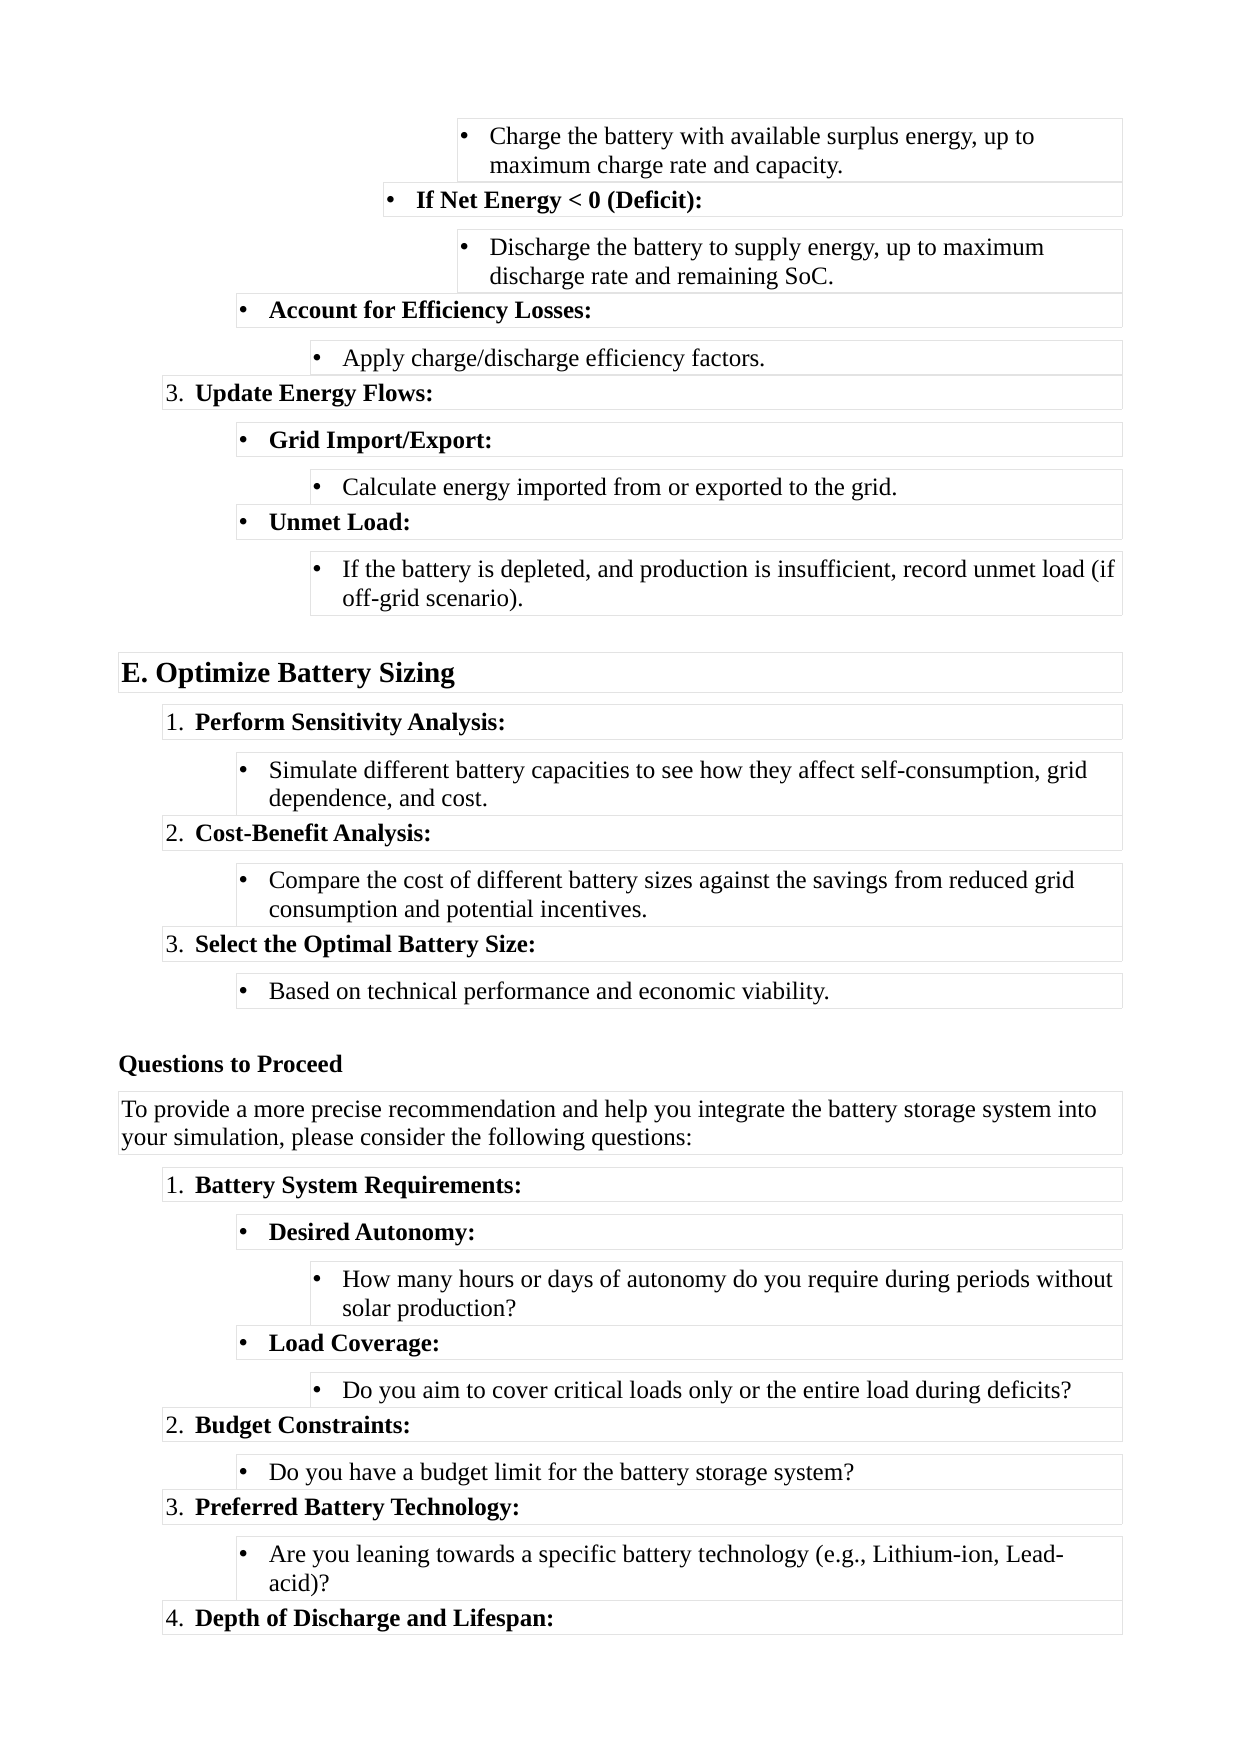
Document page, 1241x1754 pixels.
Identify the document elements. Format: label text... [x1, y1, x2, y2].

list Depth of Discharge and Lifespan: [163, 1601, 1122, 1634]
list Apply charge/discharge efficiency factors. [311, 341, 1122, 374]
list Select the Optimal Battery Size: [163, 927, 1122, 961]
list Desired Autonomy: [237, 1215, 1122, 1249]
list How many hours or days of autonomy do you require during periods without solar production? [311, 1262, 1122, 1325]
list Load Coverage: [237, 1326, 1122, 1359]
list Compare the cost of different battery sizes against the savings from reduced grid consumption and potential incentives. [237, 864, 1122, 926]
list Account for Efficiency Losses: [237, 294, 1122, 327]
list Discharge the battery to supply energy, up to maximum discharge rate and remaining SoC. [458, 230, 1122, 292]
list Grid Import/Export: [237, 423, 1122, 456]
list Unmet Load: [237, 505, 1122, 539]
text To provide a more precise recommendation and help you integrate the battery storage system into your simulation, please consider the following questions: [119, 1092, 1122, 1154]
list Calculate energy imported from or exported to the grid. [311, 470, 1122, 504]
list Charge the battery with available surplus energy, up to maximum charge rate and capacity. [458, 119, 1122, 181]
list If Net Energy < 0 (Deficit): [384, 183, 1122, 216]
list Battery System Requirements: [163, 1168, 1122, 1201]
list Update Energy Flows: [163, 376, 1122, 409]
text Questions to Proceed [118, 1021, 1122, 1078]
list Do you aim to cover critical loads only or the entire load during deficits? [311, 1373, 1122, 1407]
list Simulate different battery capacities to see how they affect self-consumption, grid dependence, and cost. [237, 753, 1122, 815]
list Budget Constraints: [163, 1408, 1122, 1441]
list Perform Sensitivity Analysis: [163, 705, 1122, 739]
list Cost-Benefit Analysis: [163, 816, 1122, 850]
list Based on technical performance and economic viability. [237, 974, 1122, 1008]
list Do you have a budget limit for the battery storage system? [237, 1455, 1122, 1489]
list If the battery is depleted, and production is insufficient, record unmet load (if off-grid scenario). [311, 552, 1122, 615]
list Are you leaning towards a specific battery technology (e.g., Lithium-ion, Lead-acid)? [237, 1537, 1122, 1600]
subtitle E. Optimize Battery Sizing [119, 653, 1122, 692]
list Preferred Battery Technology: [163, 1490, 1122, 1524]
